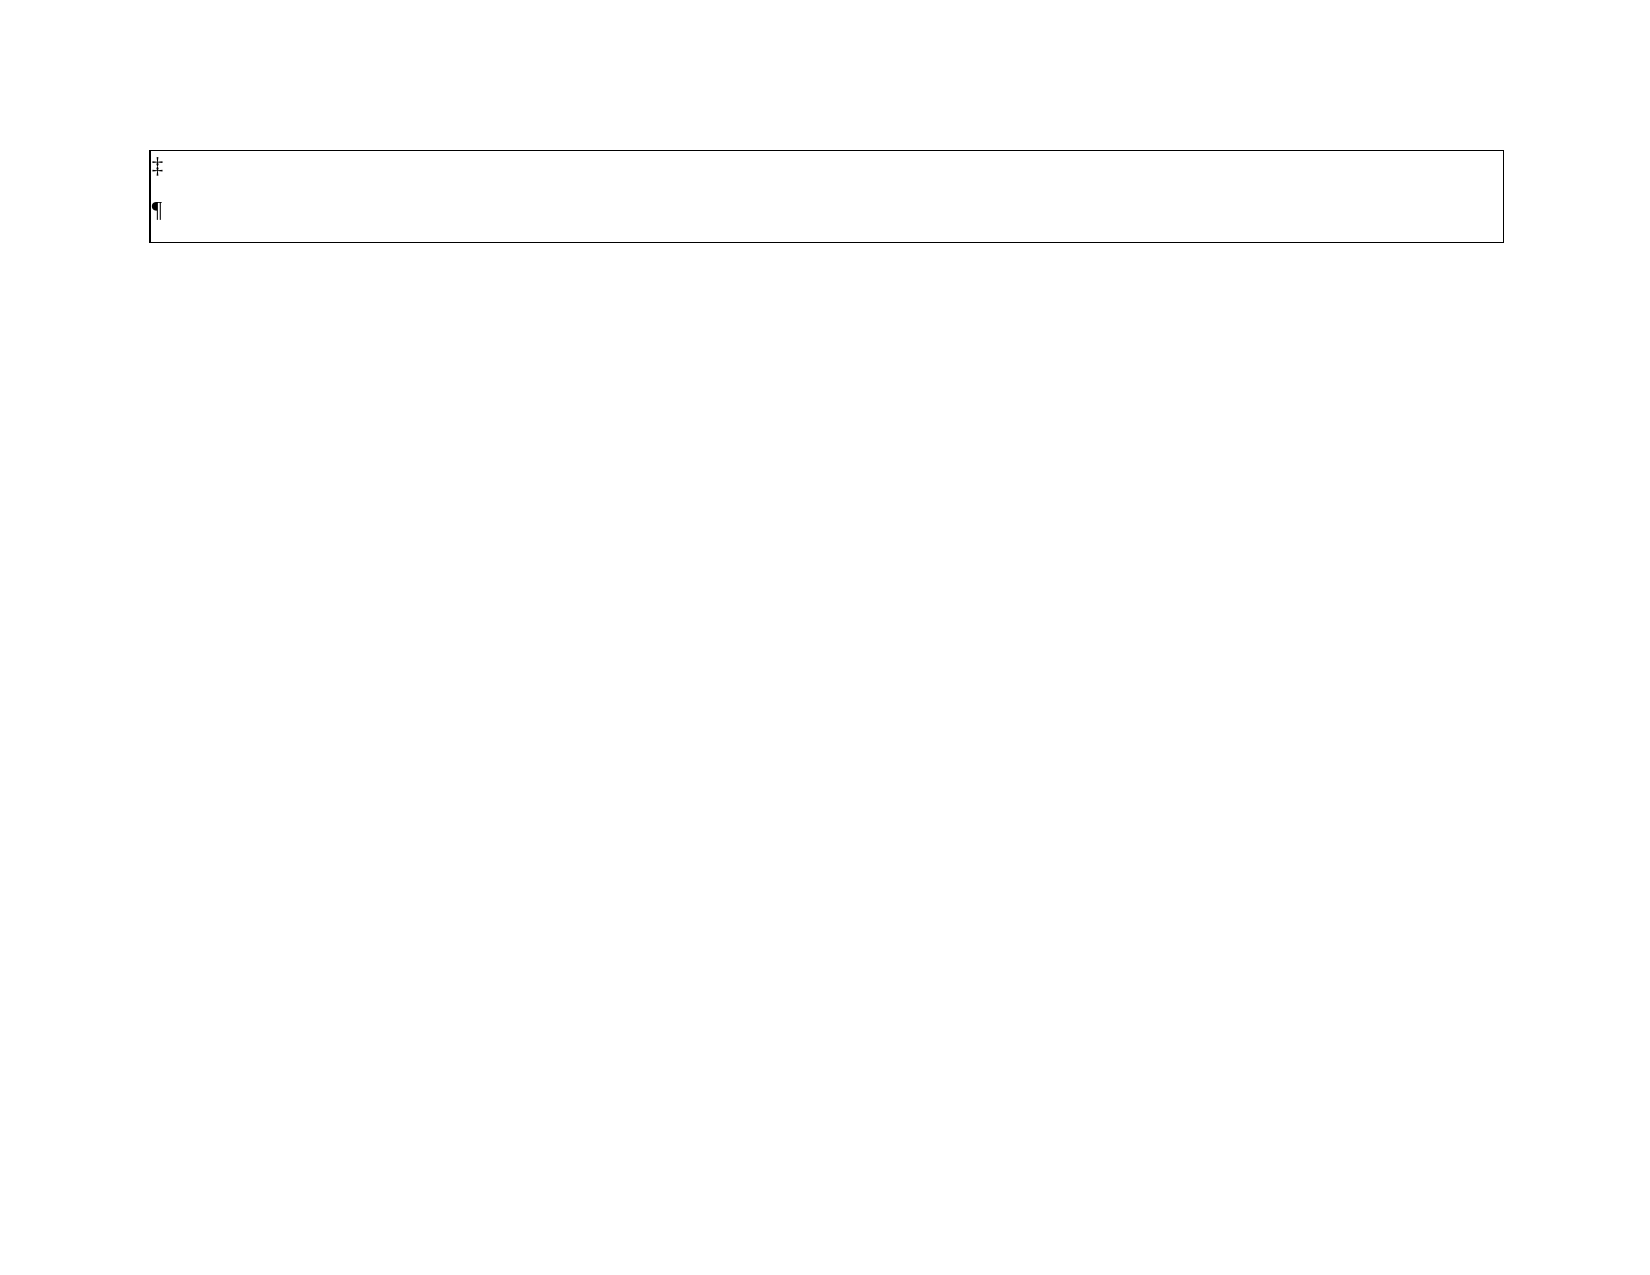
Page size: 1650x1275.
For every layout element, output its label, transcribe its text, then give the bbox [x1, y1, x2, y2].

table_cell ‡ ¶ [151, 151, 1503, 242]
